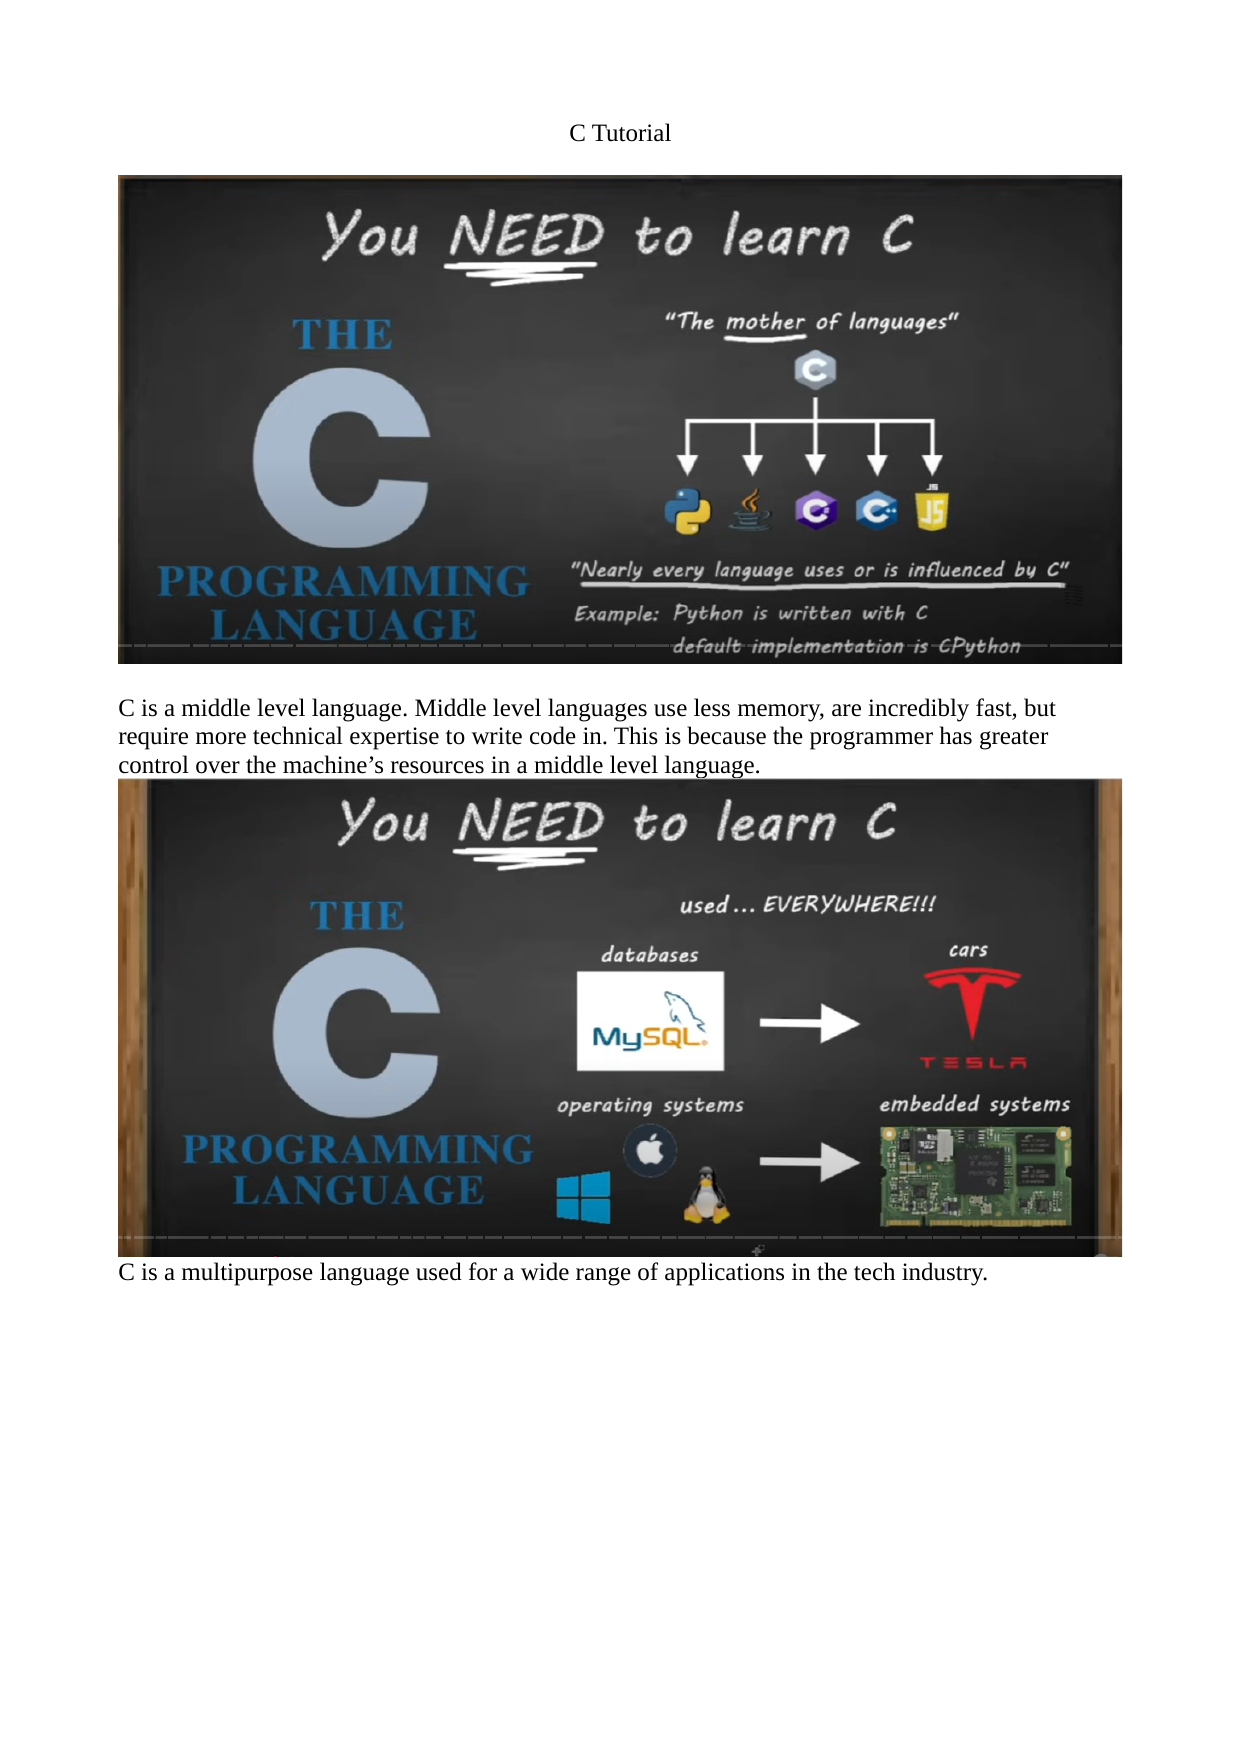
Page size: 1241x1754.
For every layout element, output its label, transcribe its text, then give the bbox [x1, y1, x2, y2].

picture [118, 175, 1123, 664]
text C is a multipurpose language used for a wide range of applications in the tech industry. [118, 1257, 1122, 1286]
picture [118, 778, 1123, 1257]
text C is a middle level language. Middle level languages use less memory, are incredibly fast, but require more technical expertise to write code in. This is because the programmer has greater control over the machine’s resources in a middle level language. [118, 693, 1122, 778]
text C Tutorial [118, 118, 1122, 147]
